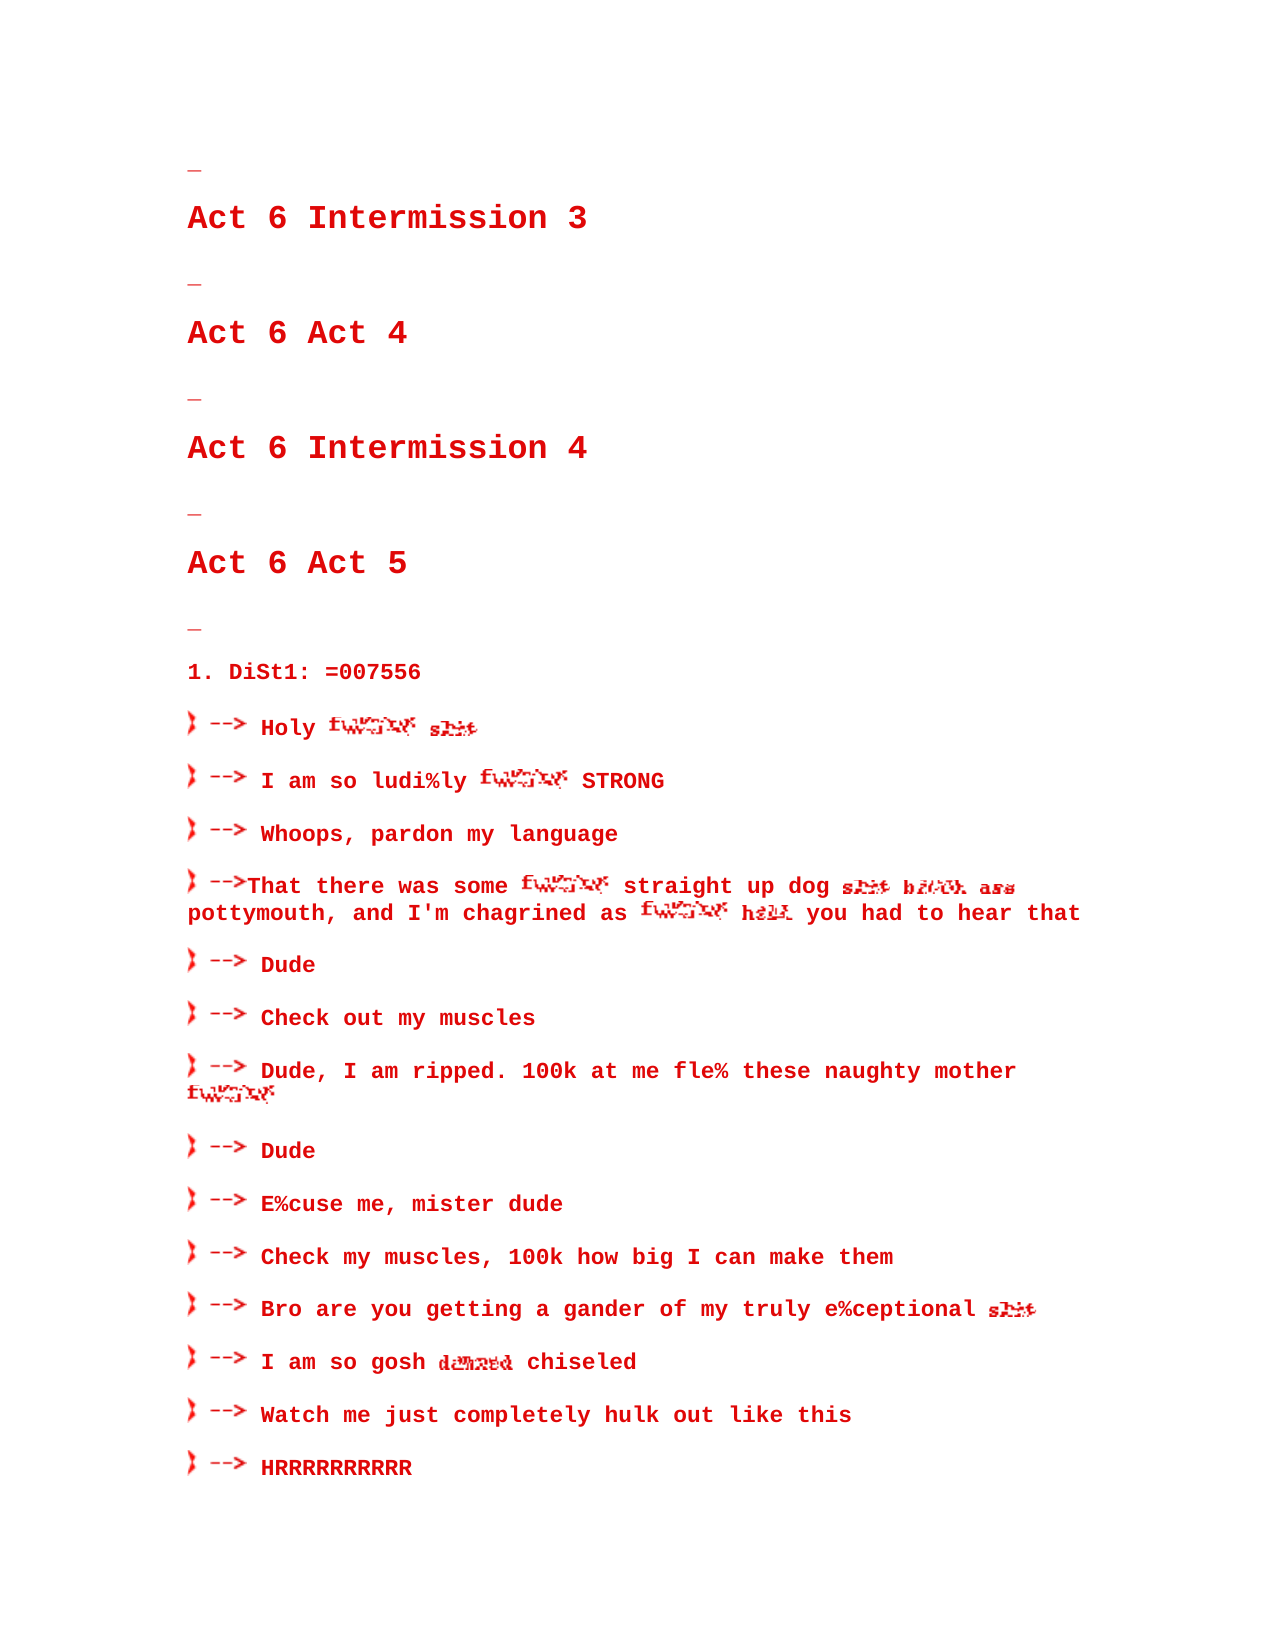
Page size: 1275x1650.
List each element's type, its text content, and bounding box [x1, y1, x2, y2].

text Bro are you getting a gander of my truly e%ceptional [187, 1292, 1087, 1324]
text _ [187, 495, 1087, 521]
text Dude, I am ripped. 100k at me fle% these naughty mother [187, 1053, 1087, 1113]
text I am so ludi%ly STRONG [187, 763, 1087, 795]
text Watch me just completely hulk out like this [187, 1397, 1087, 1429]
text HRRRRRRRRRR [187, 1450, 1087, 1482]
text Act 6 Intermission 4 [187, 430, 1087, 468]
text 1. DiSt1: =007556 [187, 660, 1087, 686]
text _ [187, 265, 1087, 291]
text I am so gosh chiseled [187, 1344, 1087, 1376]
text Act 6 Act 5 [187, 545, 1087, 583]
text Act 6 Act 4 [187, 316, 1087, 353]
text Holy [187, 711, 1087, 743]
text Check my muscles, 100k how big I can make them [187, 1239, 1087, 1271]
text Dude [187, 948, 1087, 979]
text _ [187, 150, 1087, 176]
text Whoops, pardon my language [187, 816, 1087, 848]
text Dude [187, 1134, 1087, 1166]
text Check out my muscles [187, 1000, 1087, 1032]
text That there was some straight up dog pottymouth, and I'm chagrined as you had to hear that [187, 869, 1087, 927]
text E%cuse me, mister dude [187, 1186, 1087, 1218]
text _ [187, 380, 1087, 406]
text Act 6 Intermission 3 [187, 201, 1087, 238]
text _ [187, 609, 1087, 636]
